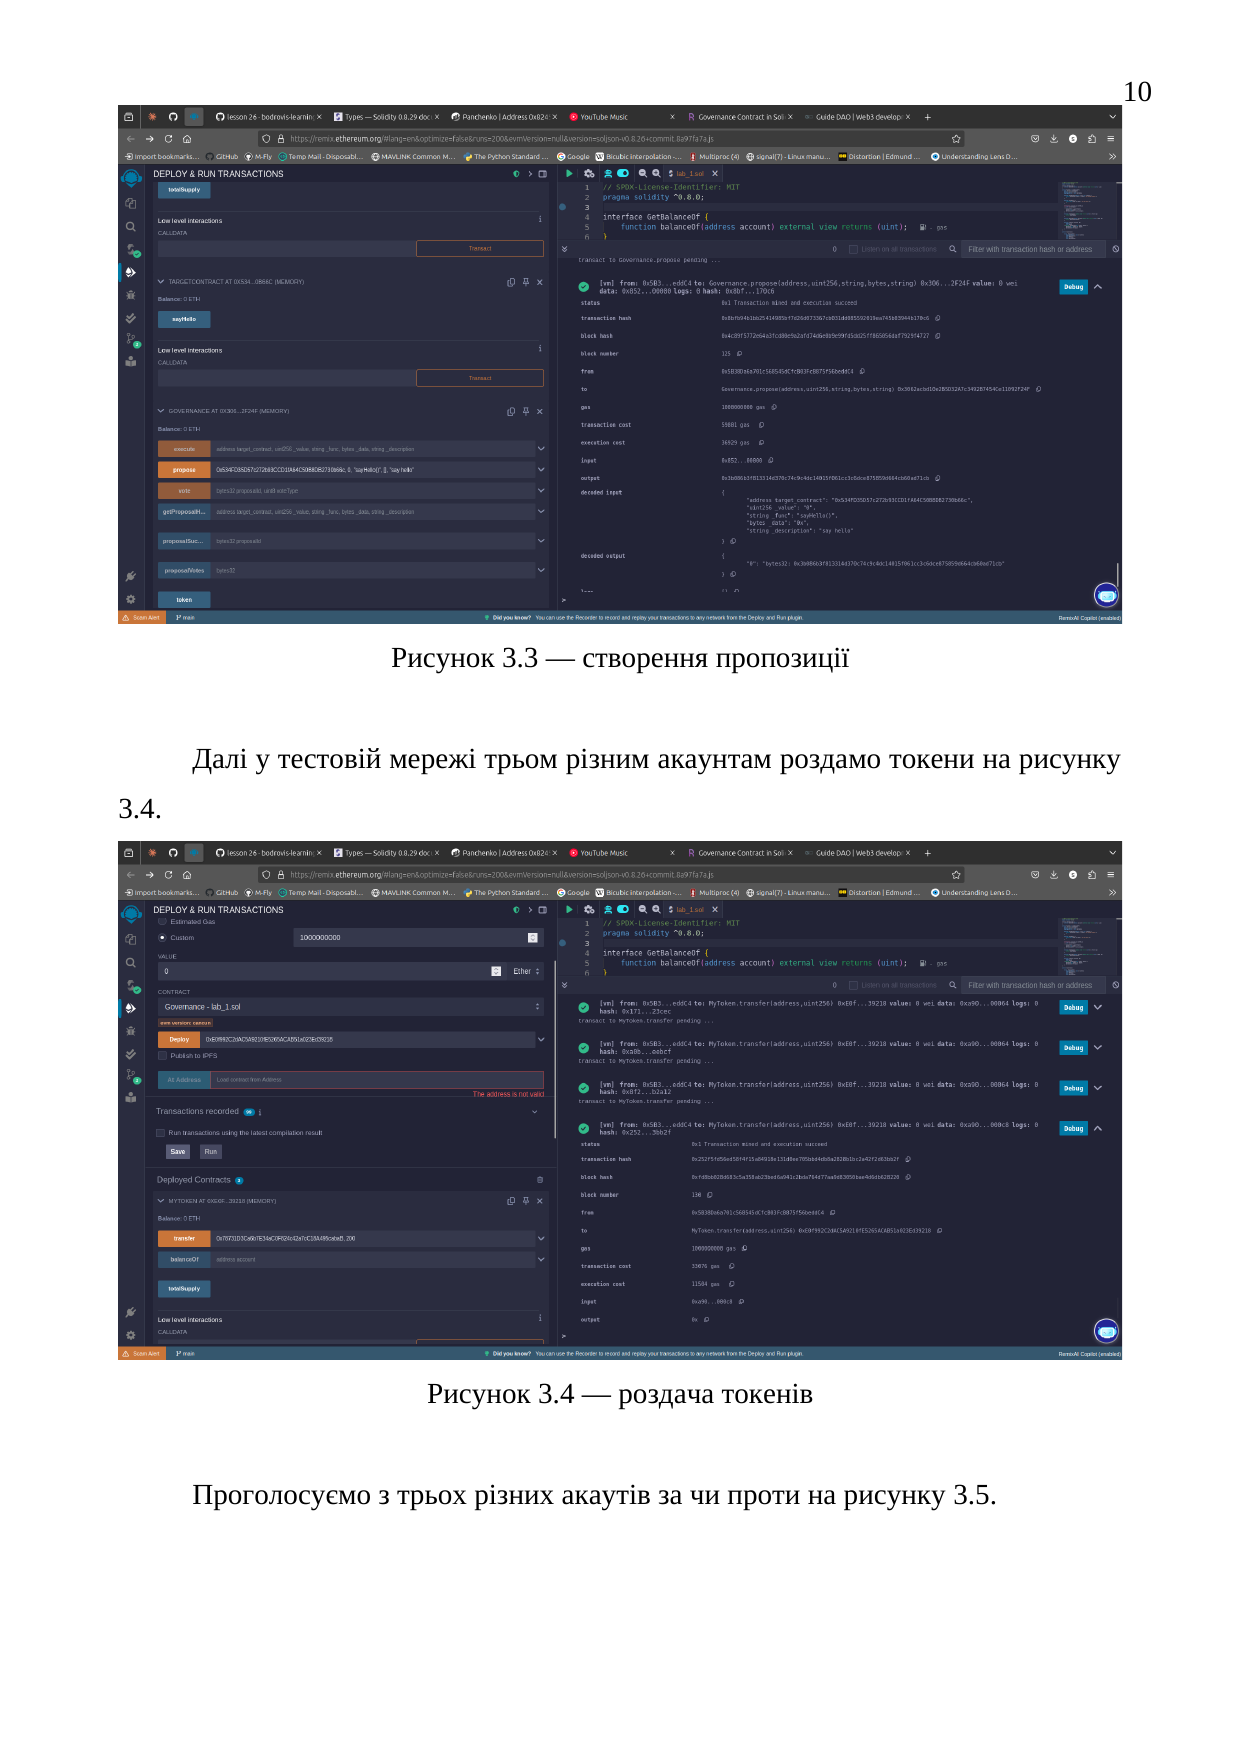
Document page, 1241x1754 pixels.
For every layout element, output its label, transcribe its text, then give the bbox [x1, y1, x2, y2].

picture [118, 105, 1123, 624]
text Проголосуємо з трьох різних акаутів за чи проти на рисунку 3.5. [118, 1477, 1122, 1510]
text Рисунок 3.3 — створення пропозиції [118, 624, 1122, 674]
picture [118, 841, 1123, 1360]
text Далі у тестовій мережі трьом різним акаунтам роздамо токени на рисунку 3.4. [118, 741, 1122, 824]
text Рисунок 3.4 — роздача токенів [118, 1360, 1122, 1410]
